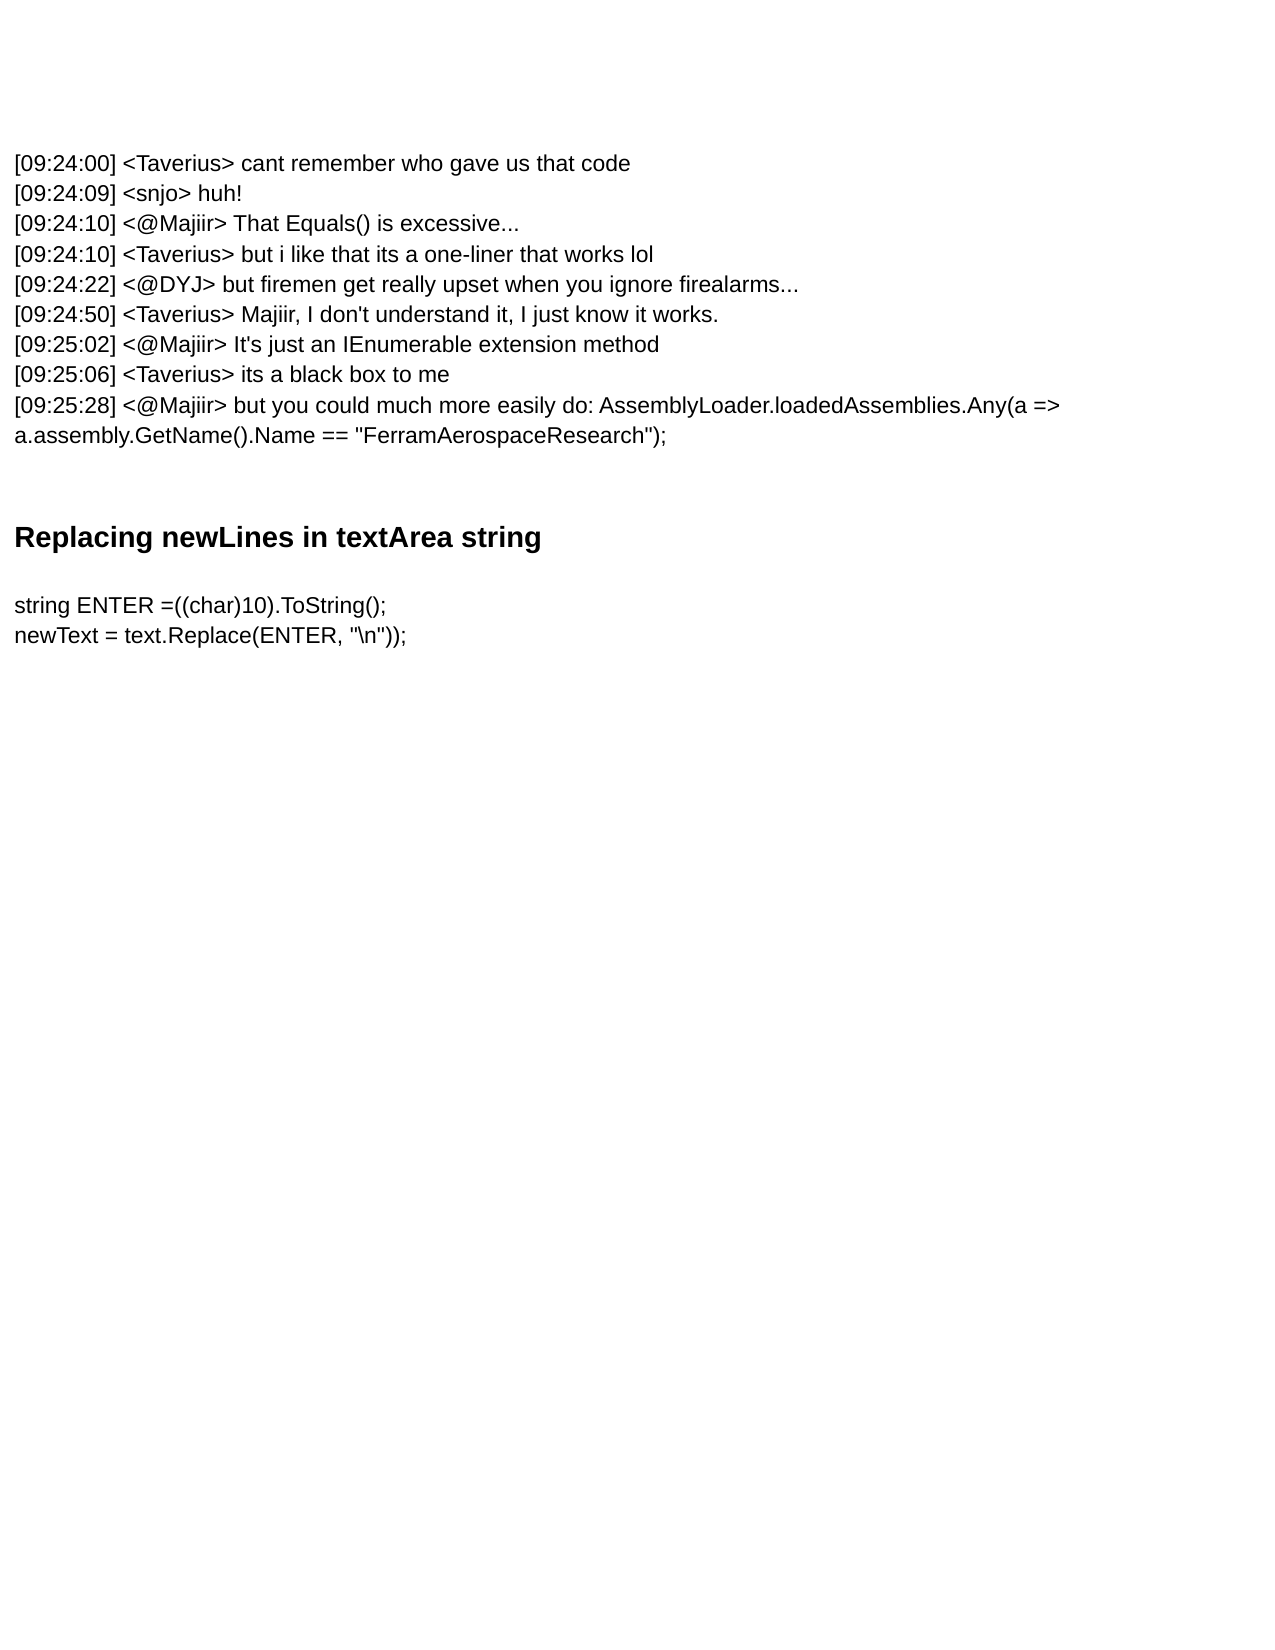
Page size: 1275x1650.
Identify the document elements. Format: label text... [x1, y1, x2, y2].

text string ENTER =((char)10).ToString(); [14, 592, 1270, 618]
subtitle Replacing newLines in textArea string [14, 520, 1270, 553]
text [09:24:09] <snjo> huh! [14, 180, 1270, 207]
text [09:25:02] <@Majiir> It's just an IEnumerable extension method [14, 331, 1270, 358]
text [09:25:28] <@Majiir> but you could much more easily do: AssemblyLoader.loadedAssemblies.Any(a => a.assembly.GetName().Name == "FerramAerospaceResearch"); [14, 392, 1270, 448]
text [09:24:22] <@DYJ> but firemen get really upset when you ignore firealarms... [14, 271, 1270, 297]
text newText = text.Replace(ENTER, "\n")); [14, 622, 1270, 648]
text [09:25:06] <Taverius> its a black box to me [14, 361, 1270, 388]
text [09:24:10] <Taverius> but i like that its a one-liner that works lol [14, 241, 1270, 267]
text [09:24:10] <@Majiir> That Equals() is excessive... [14, 210, 1270, 237]
text [09:24:50] <Taverius> Majiir, I don't understand it, I just know it works. [14, 301, 1270, 327]
text [09:24:00] <Taverius> cant remember who gave us that code [14, 150, 1270, 176]
